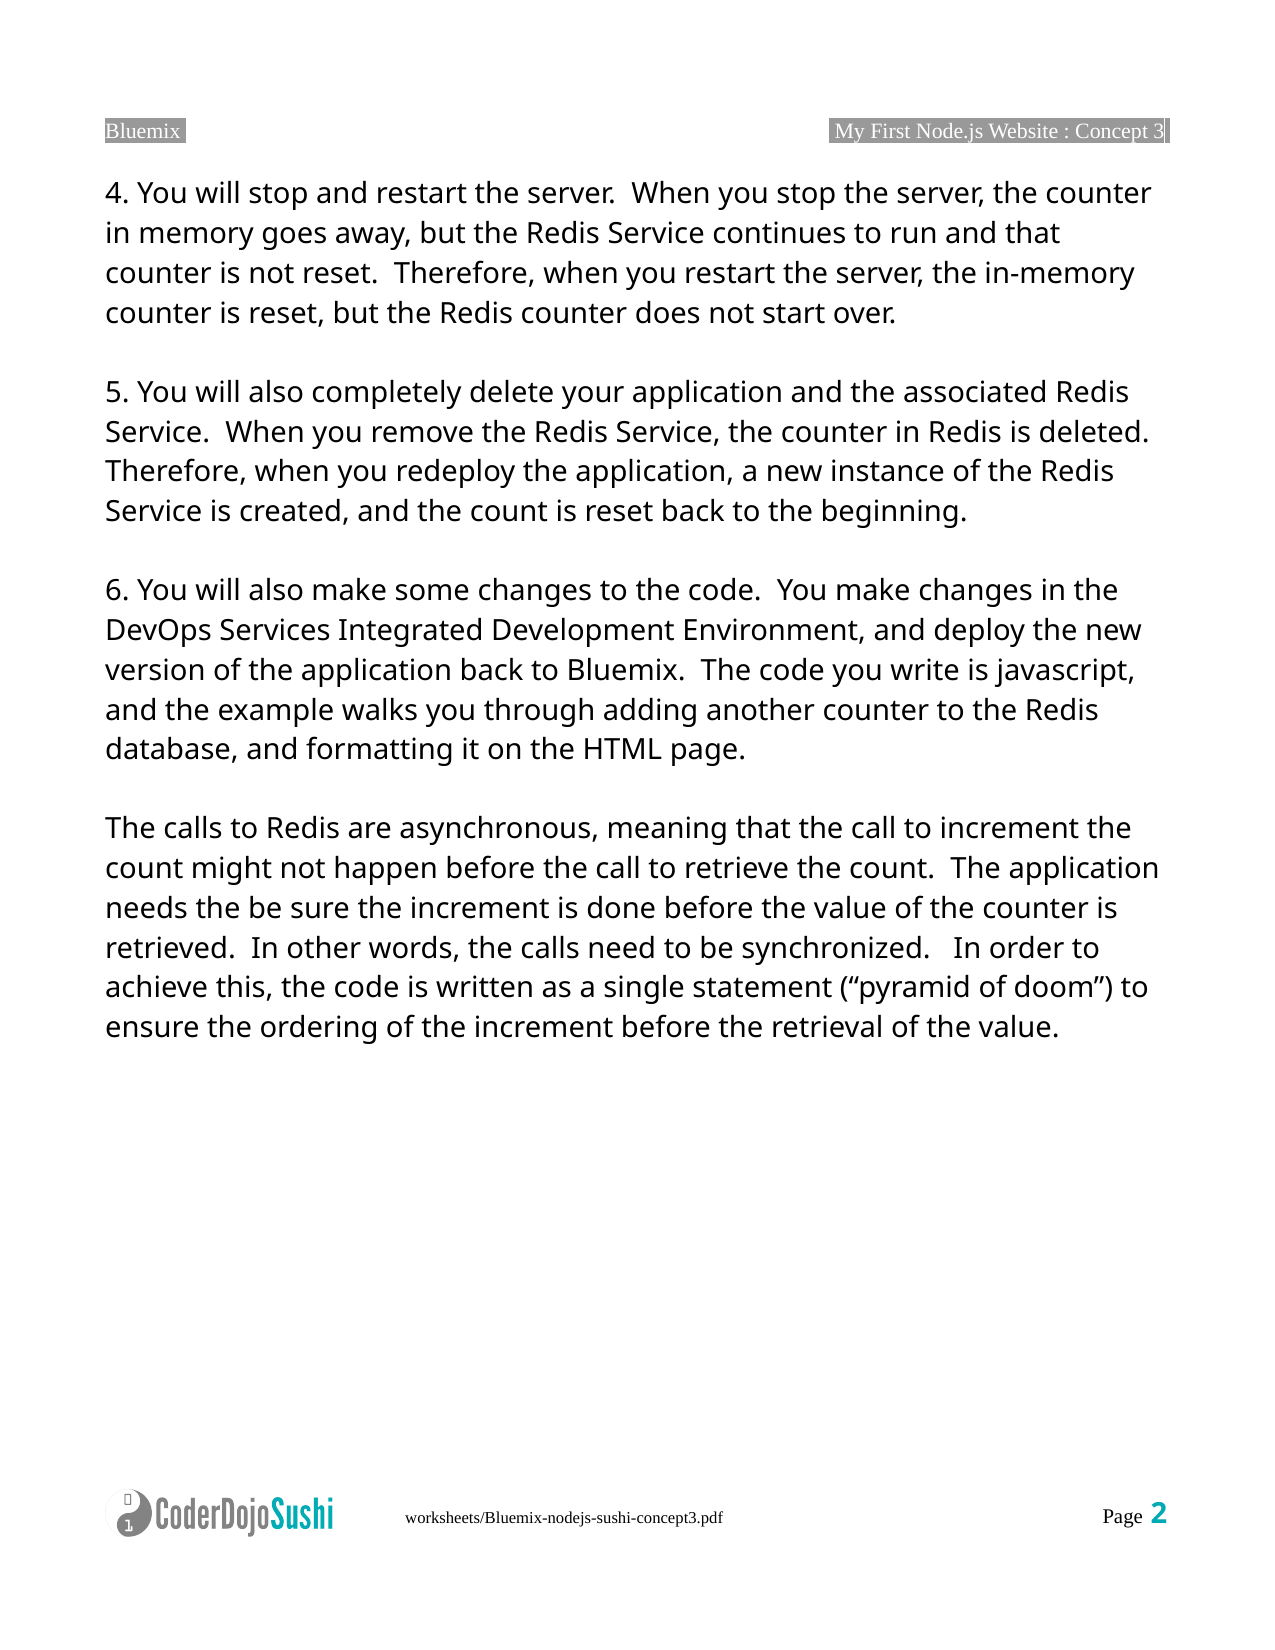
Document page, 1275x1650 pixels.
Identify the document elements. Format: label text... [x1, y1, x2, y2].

text 4. You will stop and restart the server. When you stop the server, the counter in memory goes away, but the Redis Service continues to run and that counter is not reset. Therefore, when you restart the server, the in-memory counter is reset, but the Redis counter does not start over. [105, 173, 1170, 332]
text 5. You will also completely delete your application and the associated Redis Service. When you remove the Redis Service, the counter in Redis is deleted. Therefore, when you redeploy the application, a new instance of the Redis Service is created, and the count is reset back to the beginning. [105, 371, 1170, 530]
text The calls to Redis are asynchronous, meaning that the call to increment the count might not happen before the call to retrieve the count. The application needs the be sure the increment is done before the value of the counter is retrieved. In other words, the calls need to be synchronized. In order to achieve this, the code is written as a single statement (“pyramid of doom”) to ensure the ordering of the increment before the retrieval of the value. [105, 808, 1170, 1046]
picture [105, 1489, 333, 1537]
text 6. You will also make some changes to the code. You make changes in the DevOps Services Integrated Development Environment, and deploy the new version of the application back to Bluemix. The code you write is javascript, and the example walks you through adding another counter to the Redis database, and formatting it on the HTML page. [105, 570, 1170, 768]
